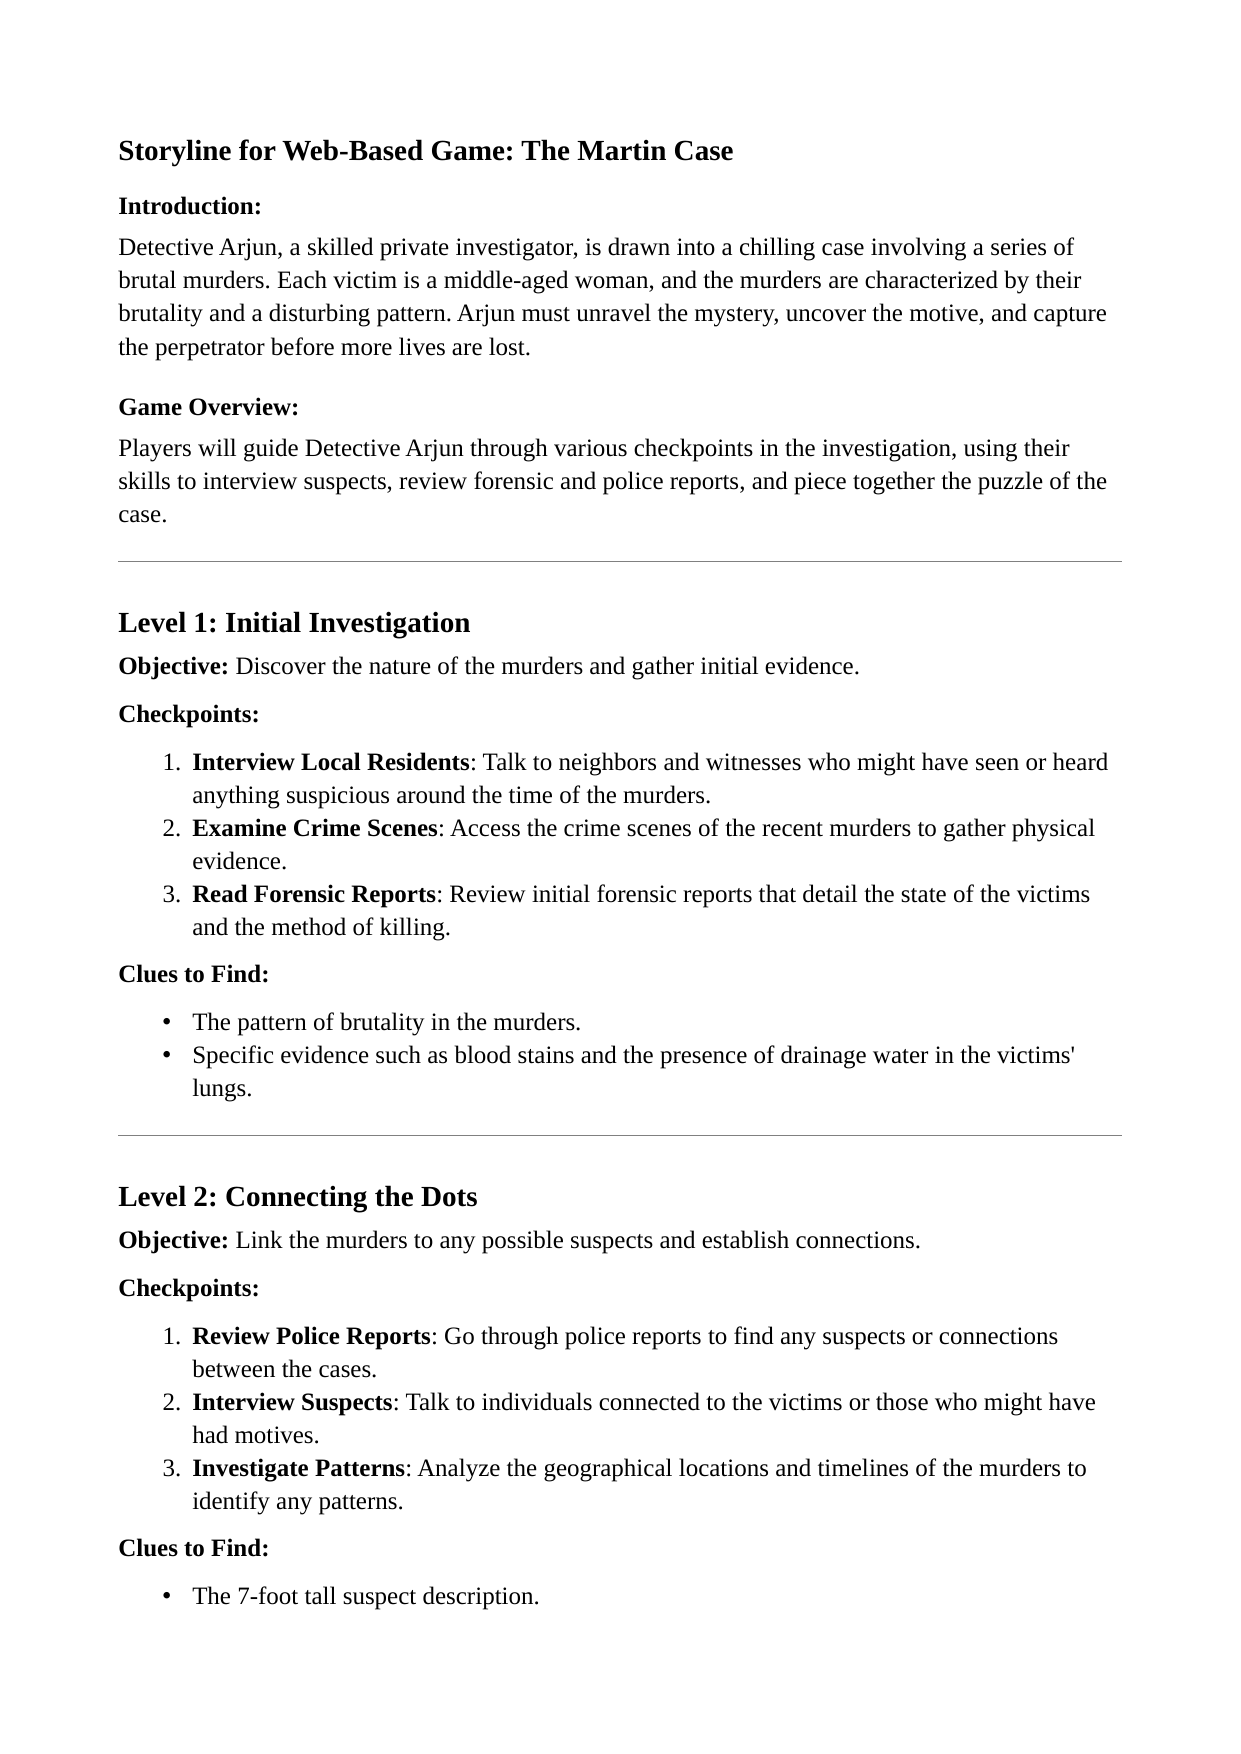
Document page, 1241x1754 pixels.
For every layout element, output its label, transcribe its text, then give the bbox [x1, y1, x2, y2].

text Checkpoints: [118, 699, 1122, 728]
text Detective Arjun, a skilled private investigator, is drawn into a chilling case involving a series of brutal murders. Each victim is a middle-aged woman, and the murders are characterized by their brutality and a disturbing pattern. Arjun must unravel the mystery, uncover the motive, and capture the perpetrator before more lives are lost. [118, 232, 1122, 360]
subtitle Level 1: Initial Investigation [118, 605, 1122, 639]
list Investigate Patterns: Analyze the geographical locations and timelines of the murders to identify any patterns. [162, 1453, 1122, 1514]
text Checkpoints: [118, 1273, 1122, 1302]
subtitle Introduction: [118, 191, 1122, 220]
list Review Police Reports: Go through police reports to find any suspects or connections between the cases. [162, 1321, 1122, 1382]
list The 7-foot tall suspect description. [162, 1581, 1122, 1610]
list Interview Suspects: Talk to individuals connected to the victims or those who might have had motives. [162, 1387, 1122, 1448]
text Players will guide Detective Arjun through various checkpoints in the investigation, using their skills to interview suspects, review forensic and police reports, and piece together the puzzle of the case. [118, 433, 1122, 528]
list The pattern of brutality in the murders. [162, 1007, 1122, 1036]
text Objective: Link the murders to any possible suspects and establish connections. [118, 1226, 1122, 1254]
list Interview Local Residents: Talk to neighbors and witnesses who might have seen or heard anything suspicious around the time of the murders. [162, 747, 1122, 808]
text Clues to Find: [118, 959, 1122, 988]
subtitle Game Overview: [118, 392, 1122, 420]
list Examine Crime Scenes: Access the crime scenes of the recent murders to gather physical evidence. [162, 813, 1122, 874]
subtitle Level 2: Connecting the Dots [118, 1179, 1122, 1213]
text Objective: Discover the nature of the murders and gather initial evidence. [118, 651, 1122, 680]
subtitle Storyline for Web-Based Game: The Martin Case [118, 133, 1122, 166]
list Specific evidence such as blood stains and the presence of drainage water in the victims' lungs. [162, 1040, 1122, 1102]
text Clues to Find: [118, 1533, 1122, 1562]
list Read Forensic Reports: Review initial forensic reports that detail the state of the victims and the method of killing. [162, 879, 1122, 941]
